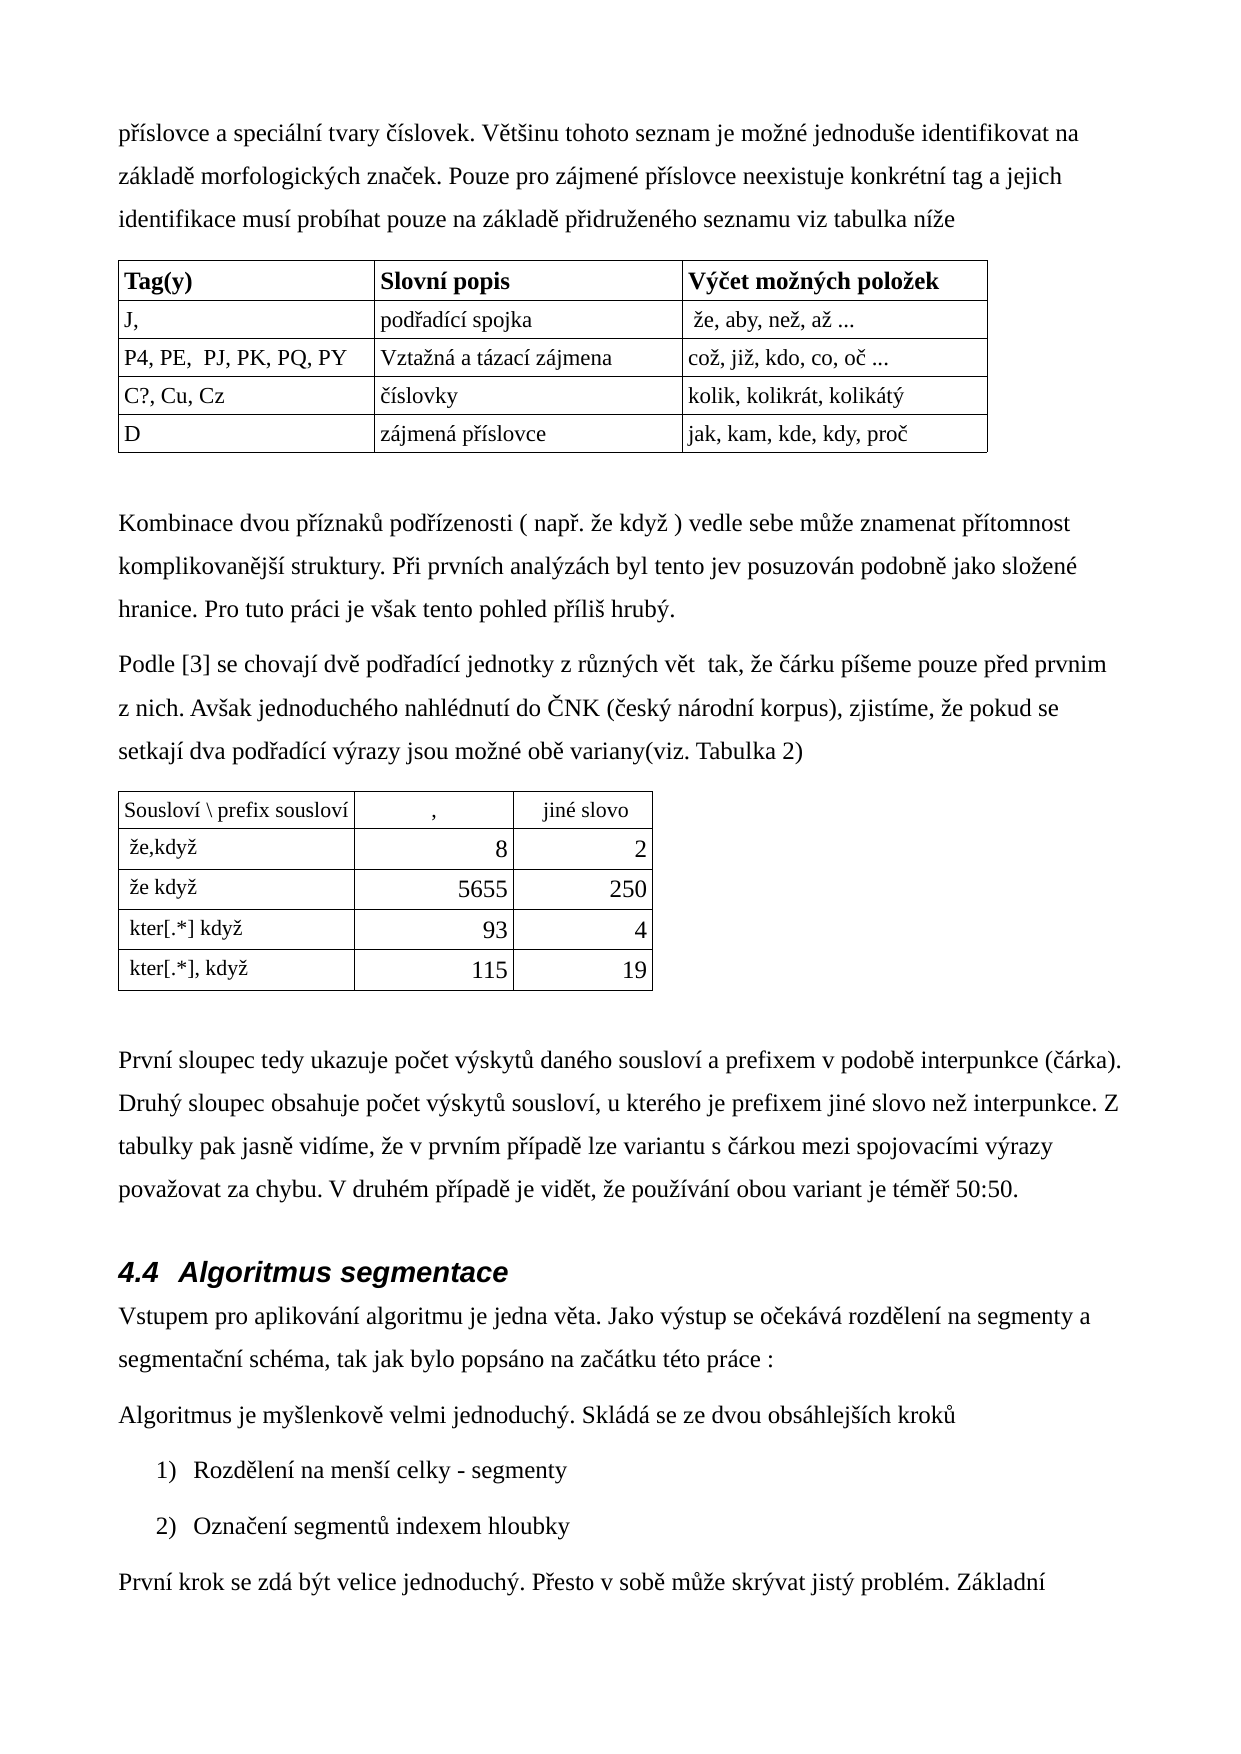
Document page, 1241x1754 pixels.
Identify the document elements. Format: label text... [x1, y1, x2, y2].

table_cell 2 [514, 829, 652, 868]
table_cell kolik, kolikrát, kolikátý [683, 377, 987, 414]
table_header jiné slovo [514, 792, 652, 828]
table_header Tag(y) [119, 261, 374, 300]
subtitle Algoritmus segmentace [118, 1255, 1122, 1289]
table_cell P4, PE, PJ, PK, PQ, PY [119, 339, 374, 376]
list Rozdělení na menší celky - segmenty [156, 1456, 1122, 1484]
table_header Sousloví \ prefix sousloví [119, 792, 354, 828]
table_header , [355, 792, 513, 828]
table_cell 19 [514, 950, 652, 989]
table_cell zájmená příslovce [375, 415, 682, 452]
text První sloupec tedy ukazuje počet výskytů daného sousloví a prefixem v podobě interpunkce (čárka). Druhý sloupec obsahuje počet výskytů sousloví, u kterého je prefixem jiné slovo než interpunkce. Z tabulky pak jasně vidíme, že v prvním případě lze variantu s čárkou mezi spojovacími výrazy považovat za chybu. V druhém případě je vidět, že používání obou variant je téměř 50:50. [118, 1045, 1122, 1203]
table_cell C?, Cu, Cz [119, 377, 374, 414]
table_cell kter[.*], když [119, 950, 354, 989]
table_cell kter[.*] když [119, 910, 354, 949]
text příslovce a speciální tvary číslovek. Většinu tohoto seznam je možné jednoduše identifikovat na základě morfologických značek. Pouze pro zájmené příslovce neexistuje konkrétní tag a jejich identifikace musí probíhat pouze na základě přidruženého seznamu viz tabulka níže [118, 118, 1122, 233]
table_cell což, již, kdo, co, oč ... [683, 339, 987, 376]
table_cell podřadící spojka [375, 301, 682, 338]
table_cell D [119, 415, 374, 452]
table_cell Vztažná a tázací zájmena [375, 339, 682, 376]
table_cell J, [119, 301, 374, 338]
table_cell že,když [119, 829, 354, 868]
table_cell že když [119, 870, 354, 909]
text První krok se zdá být velice jednoduchý. Přesto v sobě může skrývat jistý problém. Základní [118, 1567, 1122, 1596]
list Označení segmentů indexem hloubky [156, 1511, 1122, 1540]
text Kombinace dvou příznaků podřízenosti ( např. že když ) vedle sebe může znamenat přítomnost komplikovanější struktury. Při prvních analýzách byl tento jev posuzován podobně jako složené hranice. Pro tuto práci je však tento pohled příliš hrubý. [118, 508, 1122, 623]
text Podle [3] se chovají dvě podřadící jednotky z různých vět tak, že čárku píšeme pouze před prvnim z nich. Avšak jednoduchého nahlédnutí do ČNK (český národní korpus), zjistíme, že pokud se setkají dva podřadící výrazy jsou možné obě variany(viz. Tabulka 2) [118, 649, 1122, 764]
table_cell že, aby, než, až ... [683, 301, 987, 338]
table_header Výčet možných položek [683, 261, 987, 300]
table_header Slovní popis [375, 261, 682, 300]
table_cell 250 [514, 870, 652, 909]
table_cell 115 [355, 950, 513, 989]
table_cell 8 [355, 829, 513, 868]
table_cell jak, kam, kde, kdy, proč [683, 415, 987, 452]
table_cell 93 [355, 910, 513, 949]
text Algoritmus je myšlenkově velmi jednoduchý. Skládá se ze dvou obsáhlejších kroků [118, 1400, 1122, 1429]
table_cell 5655 [355, 870, 513, 909]
text Vstupem pro aplikování algoritmu je jedna věta. Jako výstup se očekává rozdělení na segmenty a segmentační schéma, tak jak bylo popsáno na začátku této práce : [118, 1301, 1122, 1373]
table_cell číslovky [375, 377, 682, 414]
table_cell 4 [514, 910, 652, 949]
